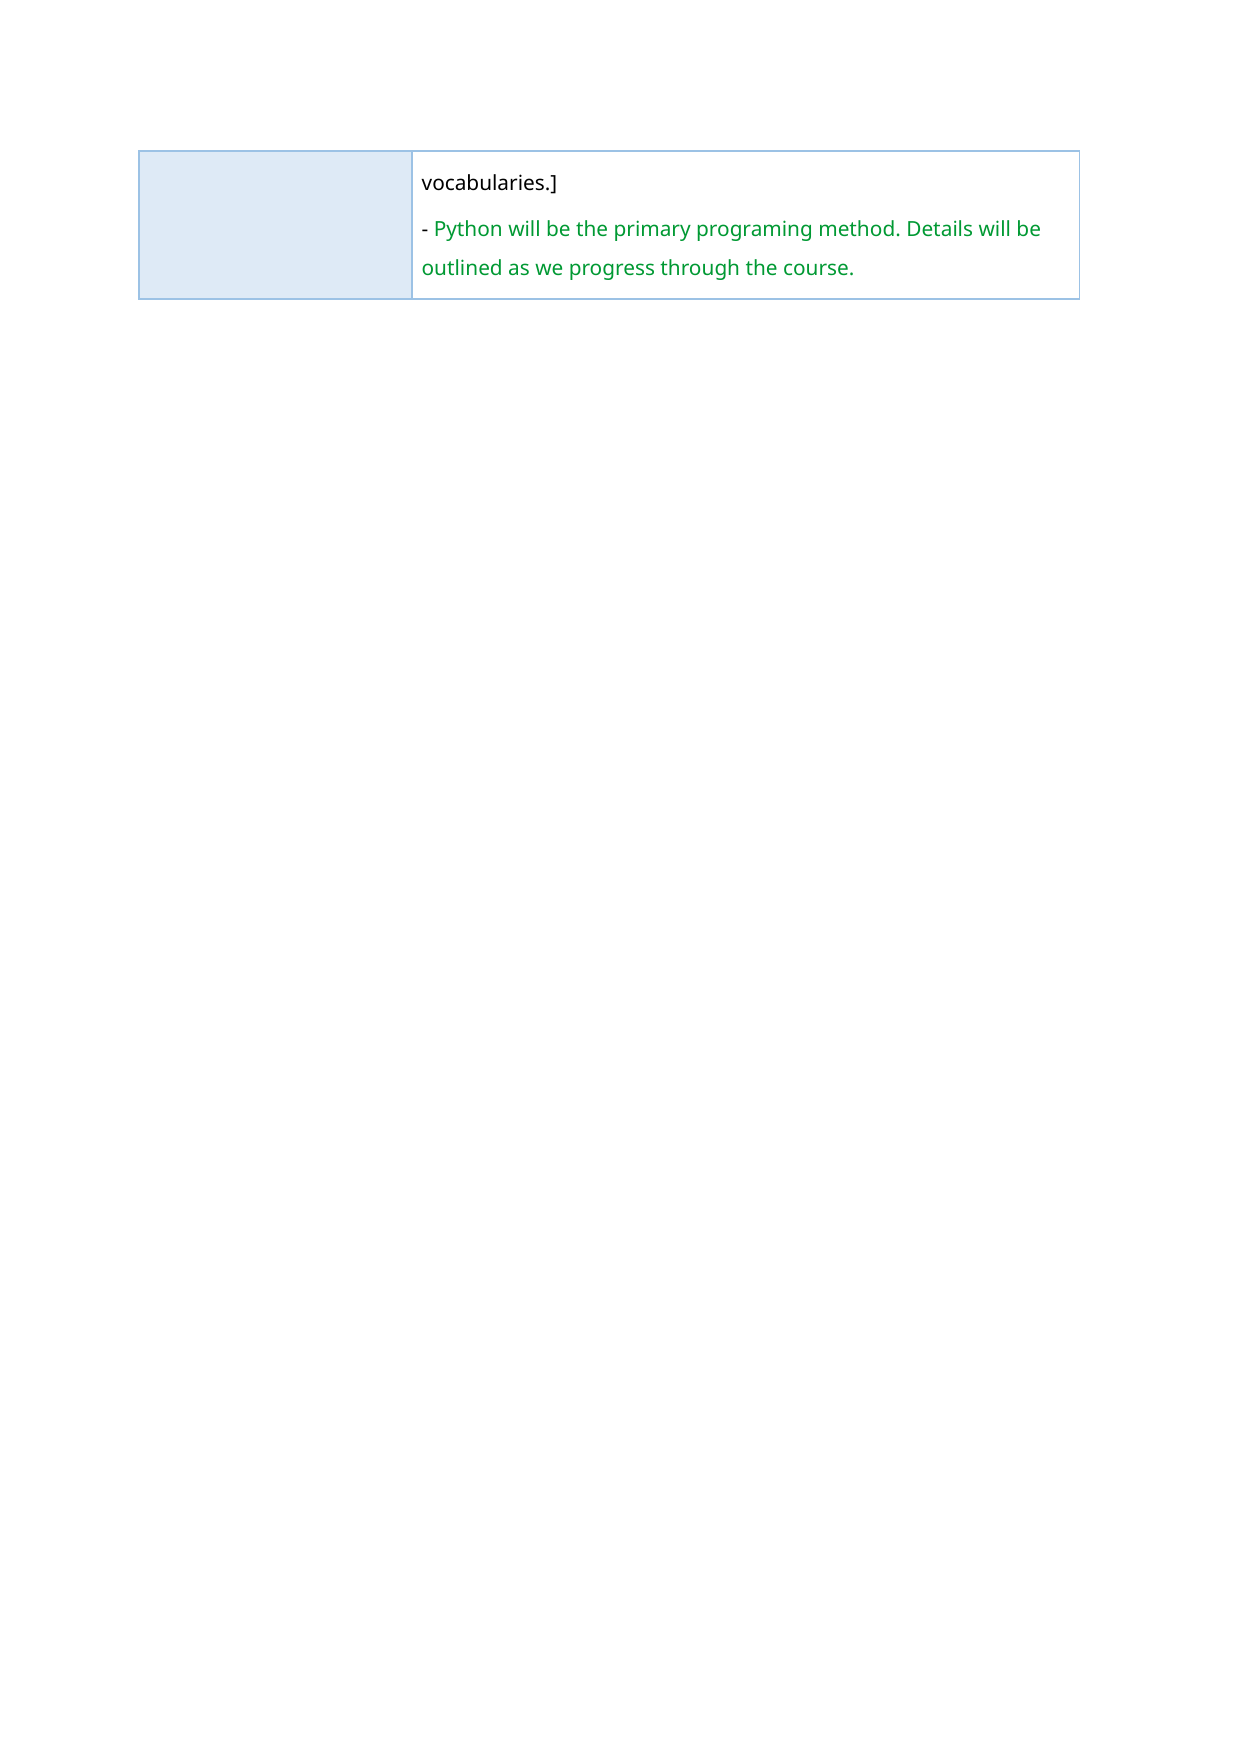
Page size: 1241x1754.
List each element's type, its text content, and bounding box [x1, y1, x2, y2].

table_cell [140, 152, 411, 298]
table_cell vocabularies.] - Python will be the primary programing method. Details will be outlined as we progress through the course. [413, 152, 1079, 298]
